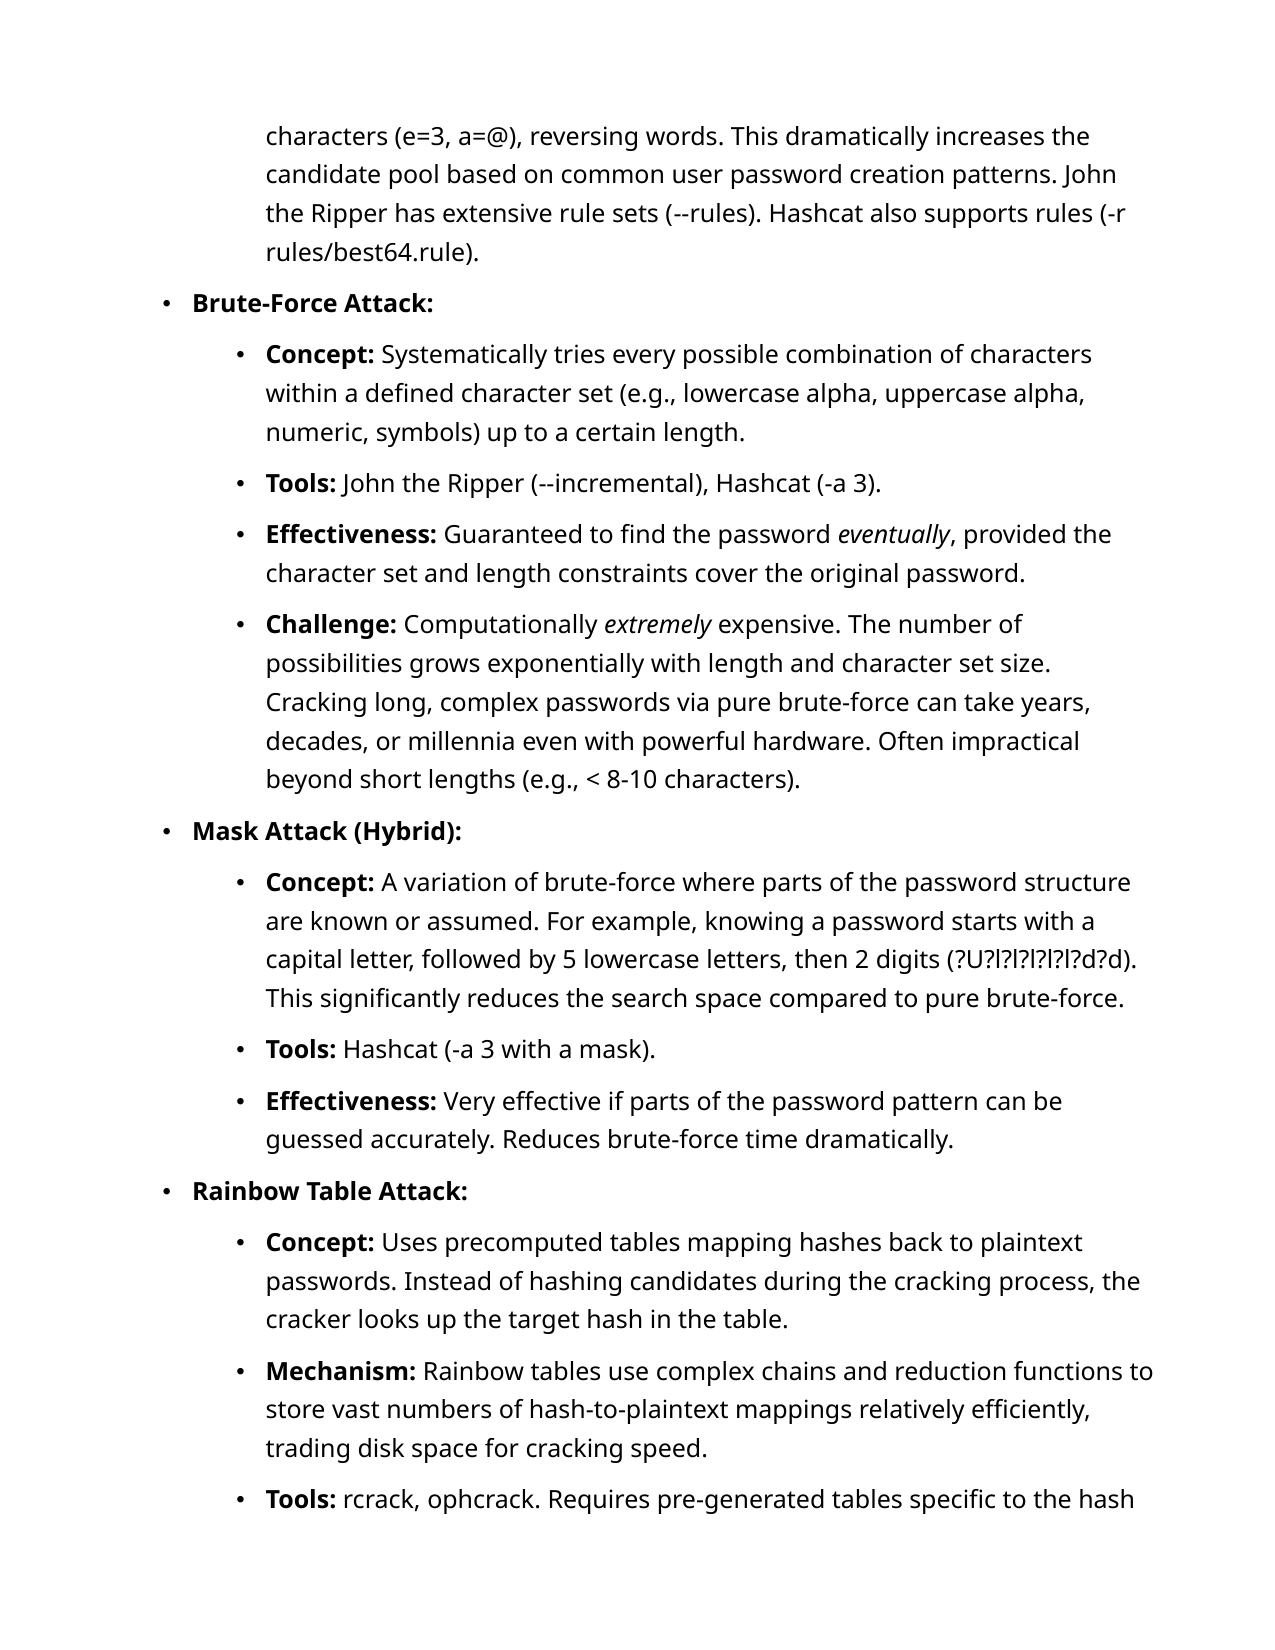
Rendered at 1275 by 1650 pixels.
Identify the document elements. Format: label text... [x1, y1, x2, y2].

list Concept: Uses precomputed tables mapping hashes back to plaintext passwords. Instead of hashing candidates during the cracking process, the cracker looks up the target hash in the table. [236, 1224, 1157, 1336]
list Mask Attack (Hybrid): [162, 813, 1157, 847]
list Tools: Hashcat (-a 3 with a mask). [236, 1032, 1157, 1066]
list Tools: rcrack, ophcrack. Requires pre-generated tables specific to the hash [236, 1482, 1157, 1516]
list Brute-Force Attack: [162, 286, 1157, 320]
list Concept: Systematically tries every possible combination of characters within a defined character set (e.g., lowercase alpha, uppercase alpha, numeric, symbols) up to a certain length. [236, 337, 1157, 448]
list Effectiveness: Very effective if parts of the password pattern can be guessed accurately. Reduces brute-force time dramatically. [236, 1083, 1157, 1156]
list Effectiveness: Guaranteed to find the password eventually, provided the character set and length constraints cover the original password. [236, 517, 1157, 590]
list Challenge: Computationally extremely expensive. The number of possibilities grows exponentially with length and character set size. Cracking long, complex passwords via pure brute-force can take years, decades, or millennia even with powerful hardware. Often impractical beyond short lengths (e.g., < 8-10 characters). [236, 607, 1157, 796]
list Rainbow Table Attack: [162, 1173, 1157, 1207]
list Concept: A variation of brute-force where parts of the password structure are known or assumed. For example, knowing a password starts with a capital letter, followed by 5 lowercase letters, then 2 digits (?U?l?l?l?l?l?d?d). This significantly reduces the search space compared to pure brute-force. [236, 864, 1157, 1015]
list Tools: John the Ripper (--incremental), Hashcat (-a 3). [236, 466, 1157, 500]
list characters (e=3, a=@), reversing words. This dramatically increases the candidate pool based on common user password creation patterns. John the Ripper has extensive rule sets (--rules). Hashcat also supports rules (-r rules/best64.rule). [236, 118, 1157, 268]
list Mechanism: Rainbow tables use complex chains and reduction functions to store vast numbers of hash-to-plaintext mappings relatively efficiently, trading disk space for cracking speed. [236, 1353, 1157, 1465]
